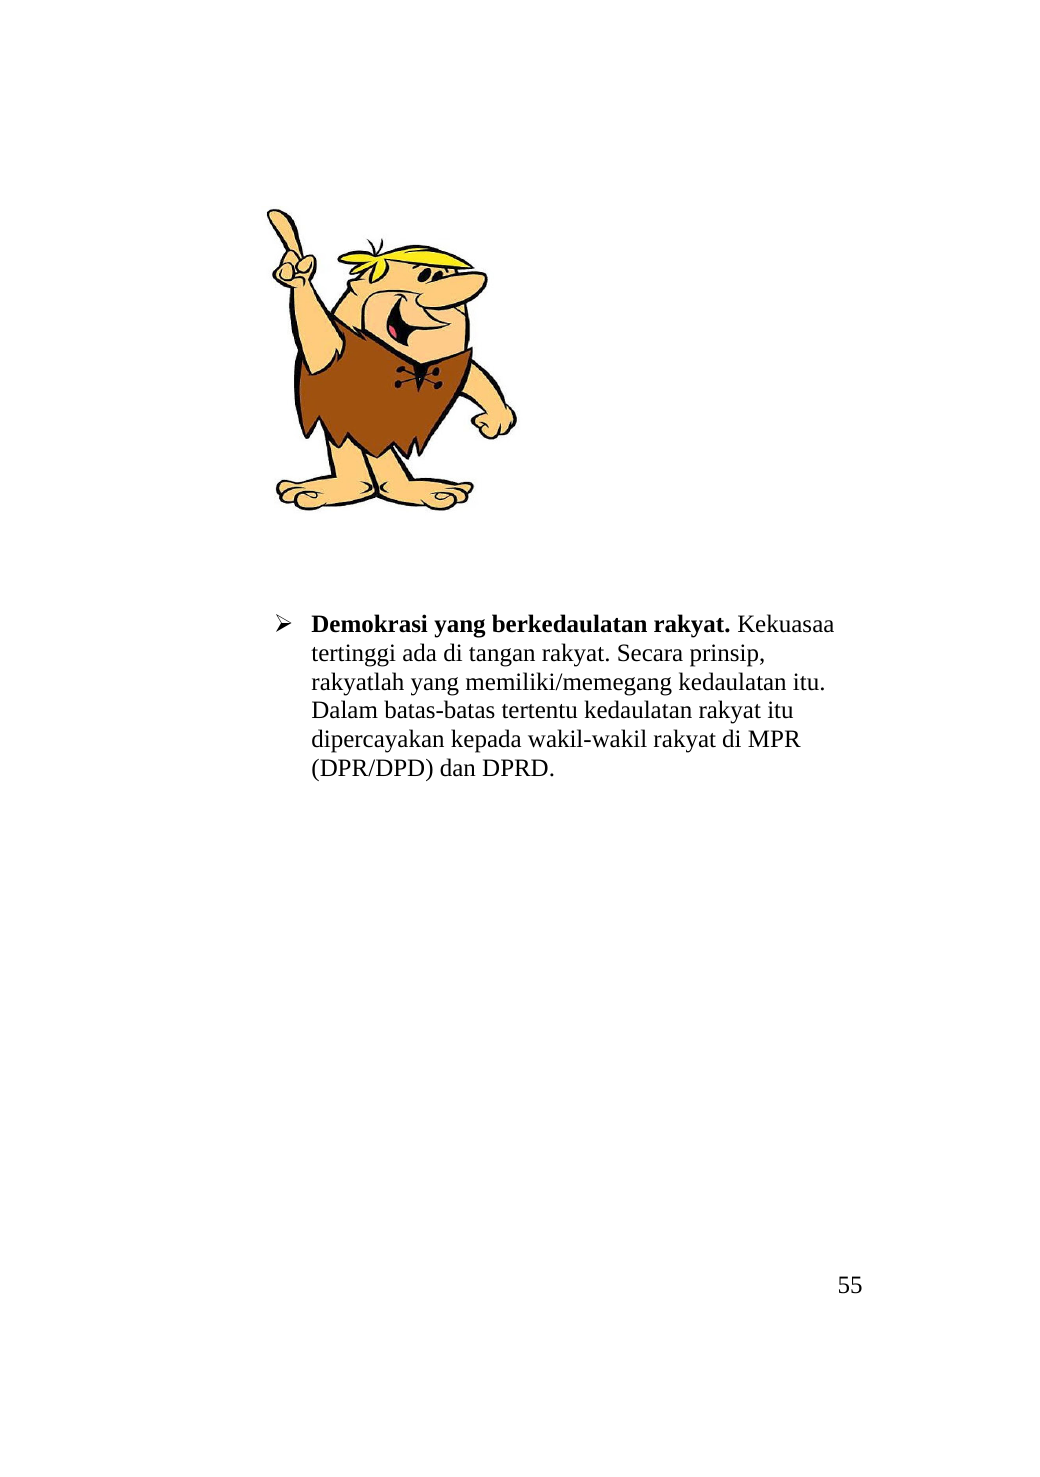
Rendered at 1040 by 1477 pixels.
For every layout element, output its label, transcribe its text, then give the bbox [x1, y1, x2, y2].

list Demokrasi yang berkedaulatan rakyat. Kekuasaa tertinggi ada di tangan rakyat. Secara prinsip, rakyatlah yang memiliki/memegang kedaulatan itu. Dalam batas-batas tertentu kedaulatan rakyat itu dipercayakan kepada wakil-wakil rakyat di MPR (DPR/DPD) dan DPRD. [274, 609, 862, 782]
picture [236, 206, 544, 517]
